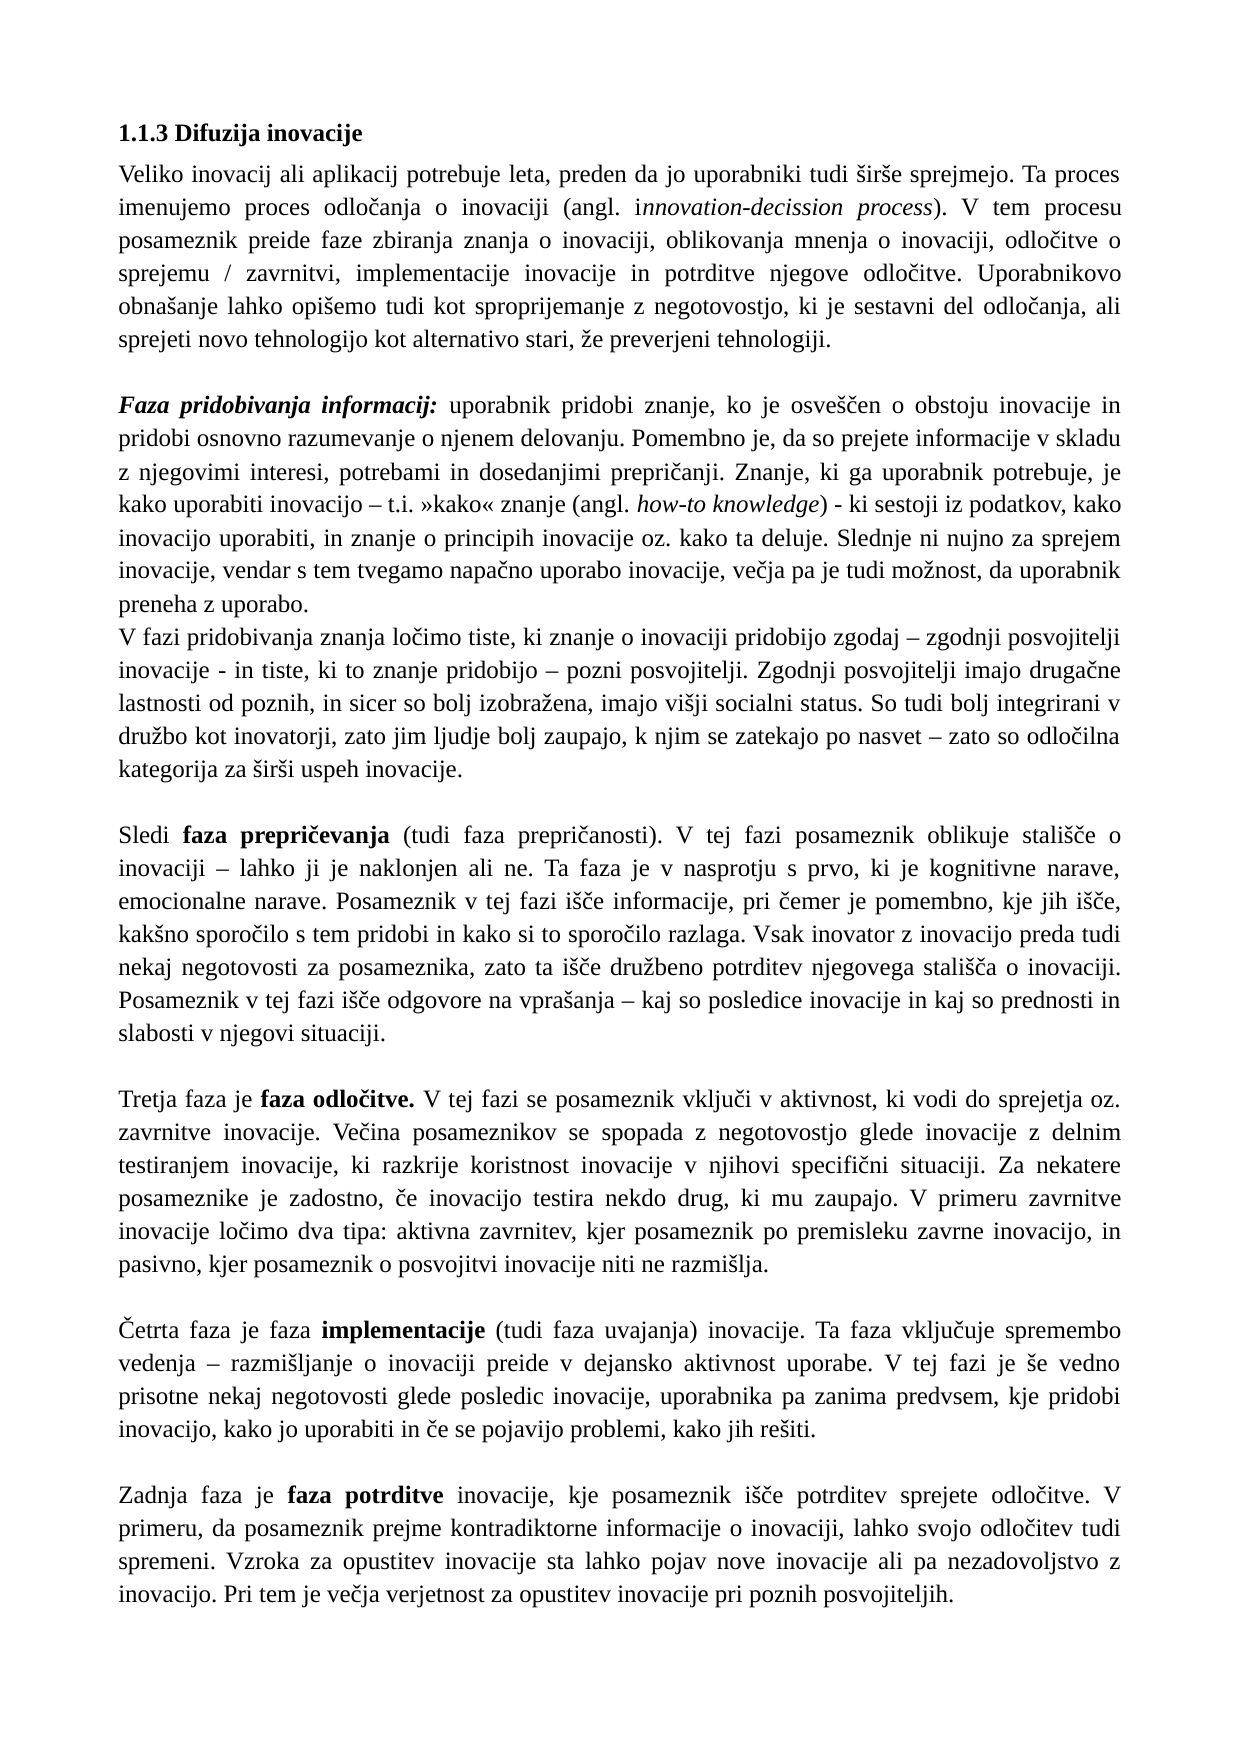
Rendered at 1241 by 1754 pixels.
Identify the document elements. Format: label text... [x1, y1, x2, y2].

text Četrta faza je faza implementacije (tudi faza uvajanja) inovacije. Ta faza vključuje spremembo vedenja – razmišljanje o inovaciji preide v dejansko aktivnost uporabe. V tej fazi je še vedno prisotne nekaj negotovosti glede posledic inovacije, uporabnika pa zanima predvsem, kje pridobi inovacijo, kako jo uporabiti in če se pojavijo problemi, kako jih rešiti. [118, 1315, 1122, 1443]
text Faza pridobivanja informacij: uporabnik pridobi znanje, ko je osveščen o obstoju inovacije in pridobi osnovno razumevanje o njenem delovanju. Pomembno je, da so prejete informacije v skladu z njegovimi interesi, potrebami in dosedanjimi prepričanji. Znanje, ki ga uporabnik potrebuje, je kako uporabiti inovacijo – t.i. »kako« znanje (angl. how-to knowledge) - ki sestoji iz podatkov, kako inovacijo uporabiti, in znanje o principih inovacije oz. kako ta deluje. Slednje ni nujno za sprejem inovacije, vendar s tem tvegamo napačno uporabo inovacije, večja pa je tudi možnost, da uporabnik preneha z uporabo. [118, 391, 1122, 617]
text Tretja faza je faza odločitve. V tej fazi se posameznik vključi v aktivnost, ki vodi do sprejetja oz. zavrnitve inovacije. Večina posameznikov se spopada z negotovostjo glede inovacije z delnim testiranjem inovacije, ki razkrije koristnost inovacije v njihovi specifični situaciji. Za nekatere posameznike je zadostno, če inovacijo testira nekdo drug, ki mu zaupajo. V primeru zavrnitve inovacije ločimo dva tipa: aktivna zavrnitev, kjer posameznik po premisleku zavrne inovacijo, in pasivno, kjer posameznik o posvojitvi inovacije niti ne razmišlja. [118, 1084, 1122, 1278]
text Zadnja faza je faza potrditve inovacije, kje posameznik išče potrditev sprejete odločitve. V primeru, da posameznik prejme kontradiktorne informacije o inovaciji, lahko svojo odločitev tudi spremeni. Vzroka za opustitev inovacije sta lahko pojav nove inovacije ali pa nezadovoljstvo z inovacijo. Pri tem je večja verjetnost za opustitev inovacije pri poznih posvojiteljih. [118, 1480, 1122, 1608]
text V fazi pridobivanja znanja ločimo tiste, ki znanje o inovaciji pridobijo zgodaj – zgodnji posvojitelji inovacije - in tiste, ki to znanje pridobijo – pozni posvojitelji. Zgodnji posvojitelji imajo drugačne lastnosti od poznih, in sicer so bolj izobražena, imajo višji socialni status. So tudi bolj integrirani v družbo kot inovatorji, zato jim ljudje bolj zaupajo, k njim se zatekajo po nasvet – zato so odločilna kategorija za širši uspeh inovacije. [118, 622, 1122, 782]
subtitle 1.1.3 Difuzija inovacije [118, 118, 1122, 147]
text Veliko inovacij ali aplikacij potrebuje leta, preden da jo uporabniki tudi širše sprejmejo. Ta proces imenujemo proces odločanja o inovaciji (angl. innovation-decission process). V tem procesu posameznik preide faze zbiranja znanja o inovaciji, oblikovanja mnenja o inovaciji, odločitve o sprejemu / zavrnitvi, implementacije inovacije in potrditve njegove odločitve. Uporabnikovo obnašanje lahko opišemo tudi kot sproprijemanje z negotovostjo, ki je sestavni del odločanja, ali sprejeti novo tehnologijo kot alternativo stari, že preverjeni tehnologiji. [118, 159, 1122, 353]
text Sledi faza prepričevanja (tudi faza prepričanosti). V tej fazi posameznik oblikuje stališče o inovaciji – lahko ji je naklonjen ali ne. Ta faza je v nasprotju s prvo, ki je kognitivne narave, emocionalne narave. Posameznik v tej fazi išče informacije, pri čemer je pomembno, kje jih išče, kakšno sporočilo s tem pridobi in kako si to sporočilo razlaga. Vsak inovator z inovacijo preda tudi nekaj negotovosti za posameznika, zato ta išče družbeno potrditev njegovega stališča o inovaciji. Posameznik v tej fazi išče odgovore na vprašanja – kaj so posledice inovacije in kaj so prednosti in slabosti v njegovi situaciji. [118, 820, 1122, 1047]
